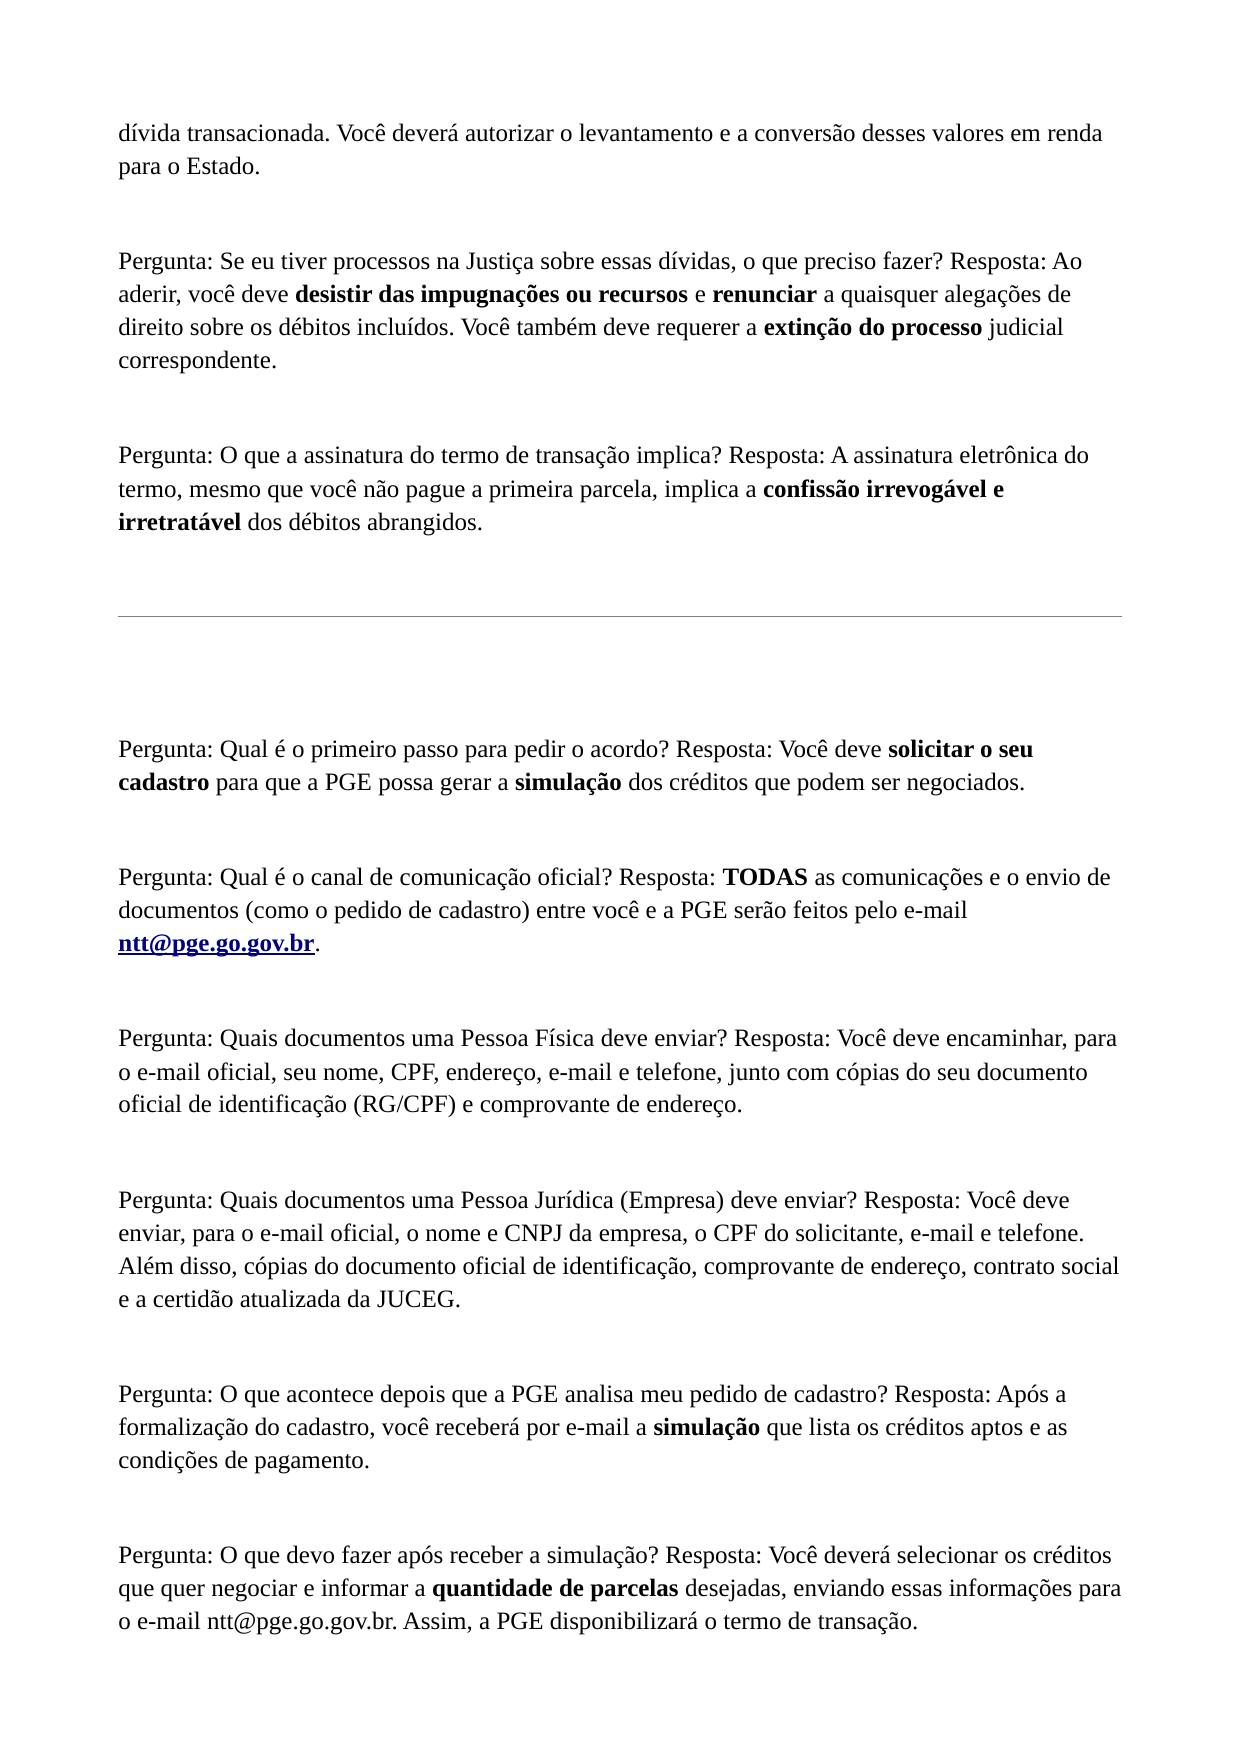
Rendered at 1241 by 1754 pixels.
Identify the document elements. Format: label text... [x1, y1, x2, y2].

text Pergunta: Qual é o canal de comunicação oficial? Resposta: TODAS as comunicações e o envio de documentos (como o pedido de cadastro) entre você e a PGE serão feitos pelo e-mail ntt@pge.go.gov.br. [118, 862, 1122, 957]
text Pergunta: Quais documentos uma Pessoa Jurídica (Empresa) deve enviar? Resposta: Você deve enviar, para o e-mail oficial, o nome e CNPJ da empresa, o CPF do solicitante, e-mail e telefone. Além disso, cópias do documento oficial de identificação, comprovante de endereço, contrato social e a certidão atualizada da JUCEG. [118, 1185, 1122, 1313]
text dívida transacionada. Você deverá autorizar o levantamento e a conversão desses valores em renda para o Estado. [118, 118, 1122, 180]
text Pergunta: O que a assinatura do termo de transação implica? Resposta: A assinatura eletrônica do termo, mesmo que você não pague a primeira parcela, implica a confissão irrevogável e irretratável dos débitos abrangidos. [118, 441, 1122, 535]
text Pergunta: Se eu tiver processos na Justiça sobre essas dívidas, o que preciso fazer? Resposta: Ao aderir, você deve desistir das impugnações ou recursos e renunciar a quaisquer alegações de direito sobre os débitos incluídos. Você também deve requerer a extinção do processo judicial correspondente. [118, 246, 1122, 374]
text Pergunta: Qual é o primeiro passo para pedir o acordo? Resposta: Você deve solicitar o seu cadastro para que a PGE possa gerar a simulação dos créditos que podem ser negociados. [118, 734, 1122, 796]
text Pergunta: Quais documentos uma Pessoa Física deve enviar? Resposta: Você deve encaminhar, para o e-mail oficial, seu nome, CPF, endereço, e-mail e telefone, junto com cópias do seu documento oficial de identificação (RG/CPF) e comprovante de endereço. [118, 1023, 1122, 1118]
text Pergunta: O que devo fazer após receber a simulação? Resposta: Você deverá selecionar os créditos que quer negociar e informar a quantidade de parcelas desejadas, enviando essas informações para o e-mail ntt@pge.go.gov.br. Assim, a PGE disponibilizará o termo de transação. [118, 1540, 1122, 1635]
text Pergunta: O que acontece depois que a PGE analisa meu pedido de cadastro? Resposta: Após a formalização do cadastro, você receberá por e-mail a simulação que lista os créditos aptos e as condições de pagamento. [118, 1379, 1122, 1474]
